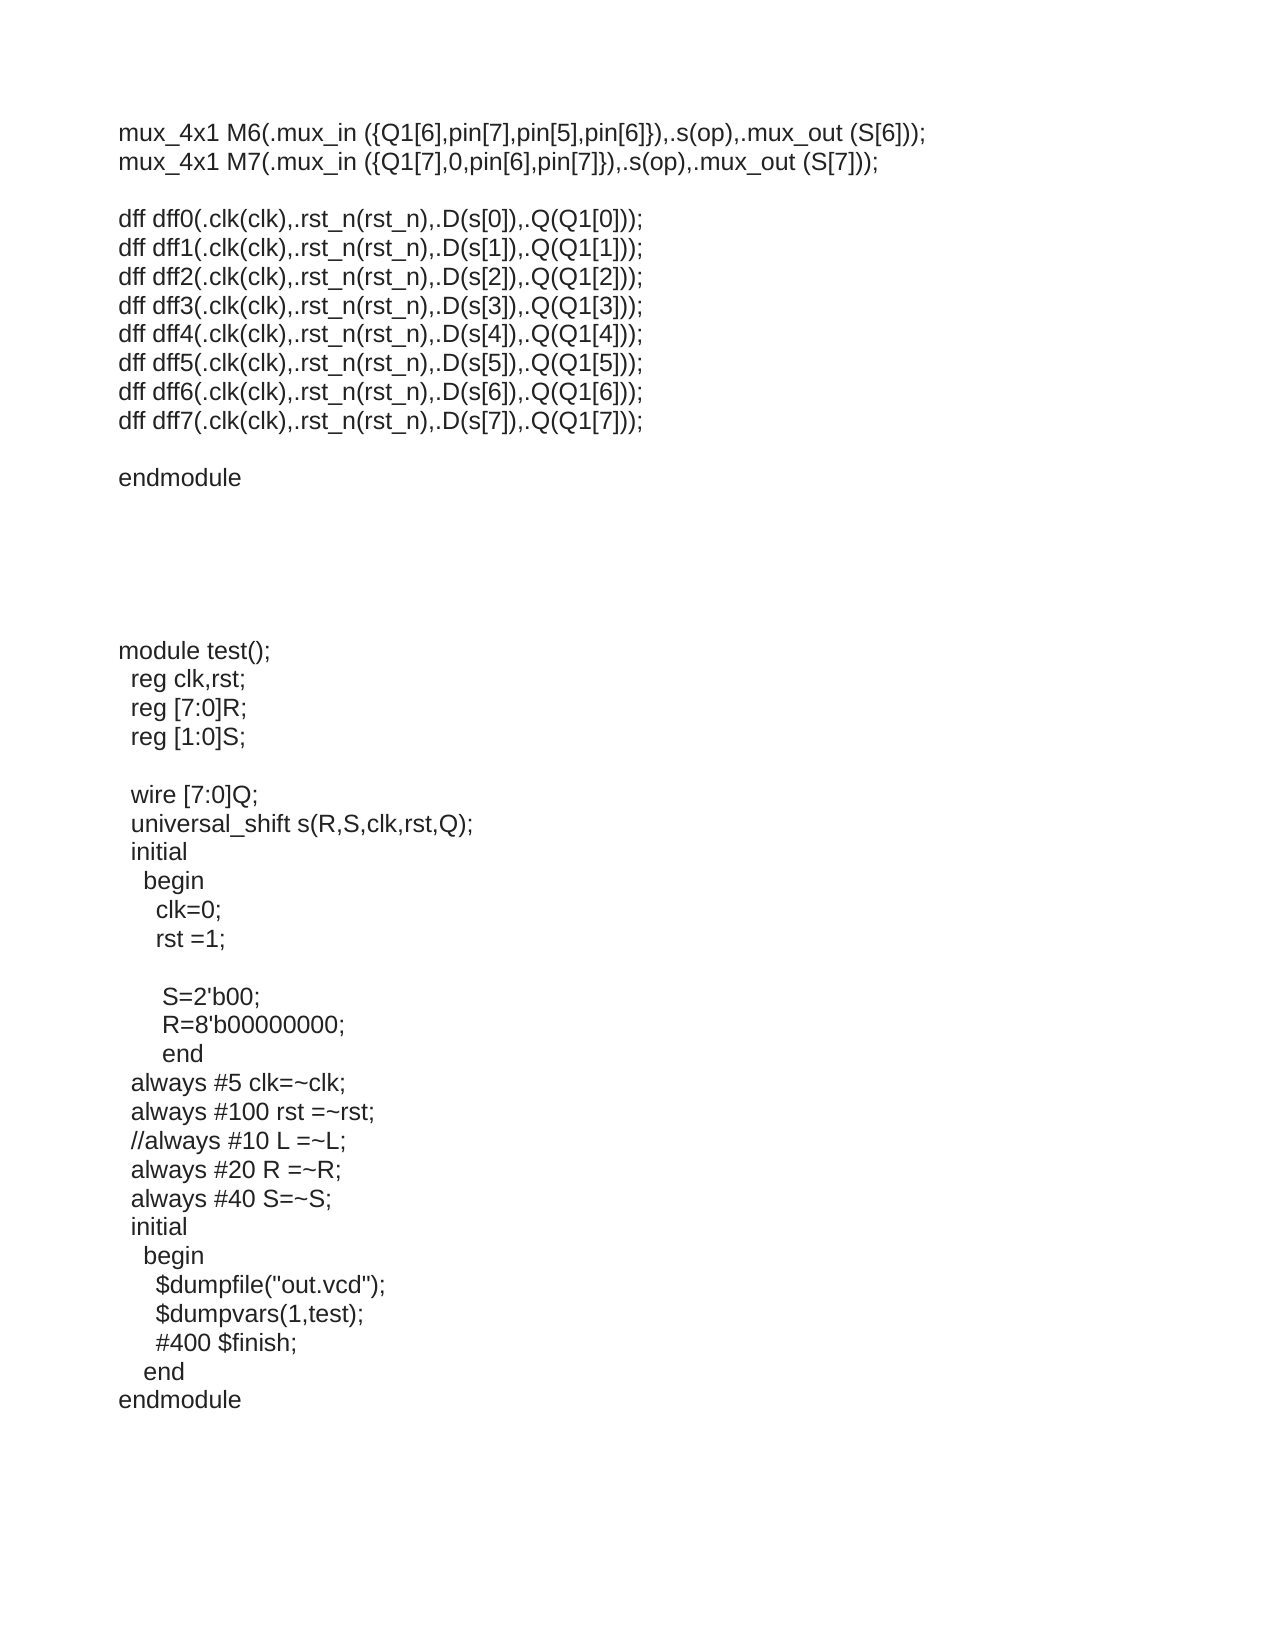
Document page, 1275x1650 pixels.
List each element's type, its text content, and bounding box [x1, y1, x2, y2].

text #400 $finish; [118, 1328, 1157, 1357]
text always #20 R =~R; [118, 1155, 1157, 1183]
text S=2'b00; [118, 982, 1157, 1010]
text $dumpvars(1,test); [118, 1299, 1157, 1328]
text mux_4x1 M6(.mux_in ({Q1[6],pin[7],pin[5],pin[6]}),.s(op),.mux_out (S[6])); [118, 118, 1157, 147]
text initial [118, 837, 1157, 866]
text dff dff4(.clk(clk),.rst_n(rst_n),.D(s[4]),.Q(Q1[4])); [118, 319, 1157, 348]
text end [118, 1039, 1157, 1068]
text dff dff3(.clk(clk),.rst_n(rst_n),.D(s[3]),.Q(Q1[3])); [118, 291, 1157, 319]
text clk=0; [118, 895, 1157, 924]
text begin [118, 1241, 1157, 1270]
text reg clk,rst; [118, 664, 1157, 693]
text end [118, 1357, 1157, 1386]
text always #40 S=~S; [118, 1183, 1157, 1212]
text reg [1:0]S; [118, 722, 1157, 751]
text //always #10 L =~L; [118, 1126, 1157, 1155]
text dff dff5(.clk(clk),.rst_n(rst_n),.D(s[5]),.Q(Q1[5])); [118, 348, 1157, 377]
text dff dff6(.clk(clk),.rst_n(rst_n),.D(s[6]),.Q(Q1[6])); [118, 377, 1157, 406]
text universal_shift s(R,S,clk,rst,Q); [118, 808, 1157, 837]
text dff dff7(.clk(clk),.rst_n(rst_n),.D(s[7]),.Q(Q1[7])); [118, 406, 1157, 434]
text initial [118, 1212, 1157, 1241]
text R=8'b00000000; [118, 1010, 1157, 1039]
text endmodule [118, 1386, 1157, 1414]
text dff dff0(.clk(clk),.rst_n(rst_n),.D(s[0]),.Q(Q1[0])); [118, 204, 1157, 233]
text dff dff2(.clk(clk),.rst_n(rst_n),.D(s[2]),.Q(Q1[2])); [118, 262, 1157, 291]
text endmodule [118, 463, 1157, 492]
text wire [7:0]Q; [118, 780, 1157, 808]
text rst =1; [118, 924, 1157, 953]
text always #5 clk=~clk; [118, 1068, 1157, 1097]
text module test(); [118, 636, 1157, 664]
text begin [118, 866, 1157, 895]
text always #100 rst =~rst; [118, 1097, 1157, 1126]
text mux_4x1 M7(.mux_in ({Q1[7],0,pin[6],pin[7]}),.s(op),.mux_out (S[7])); [118, 147, 1157, 176]
text $dumpfile("out.vcd"); [118, 1270, 1157, 1299]
text dff dff1(.clk(clk),.rst_n(rst_n),.D(s[1]),.Q(Q1[1])); [118, 233, 1157, 262]
text reg [7:0]R; [118, 693, 1157, 722]
